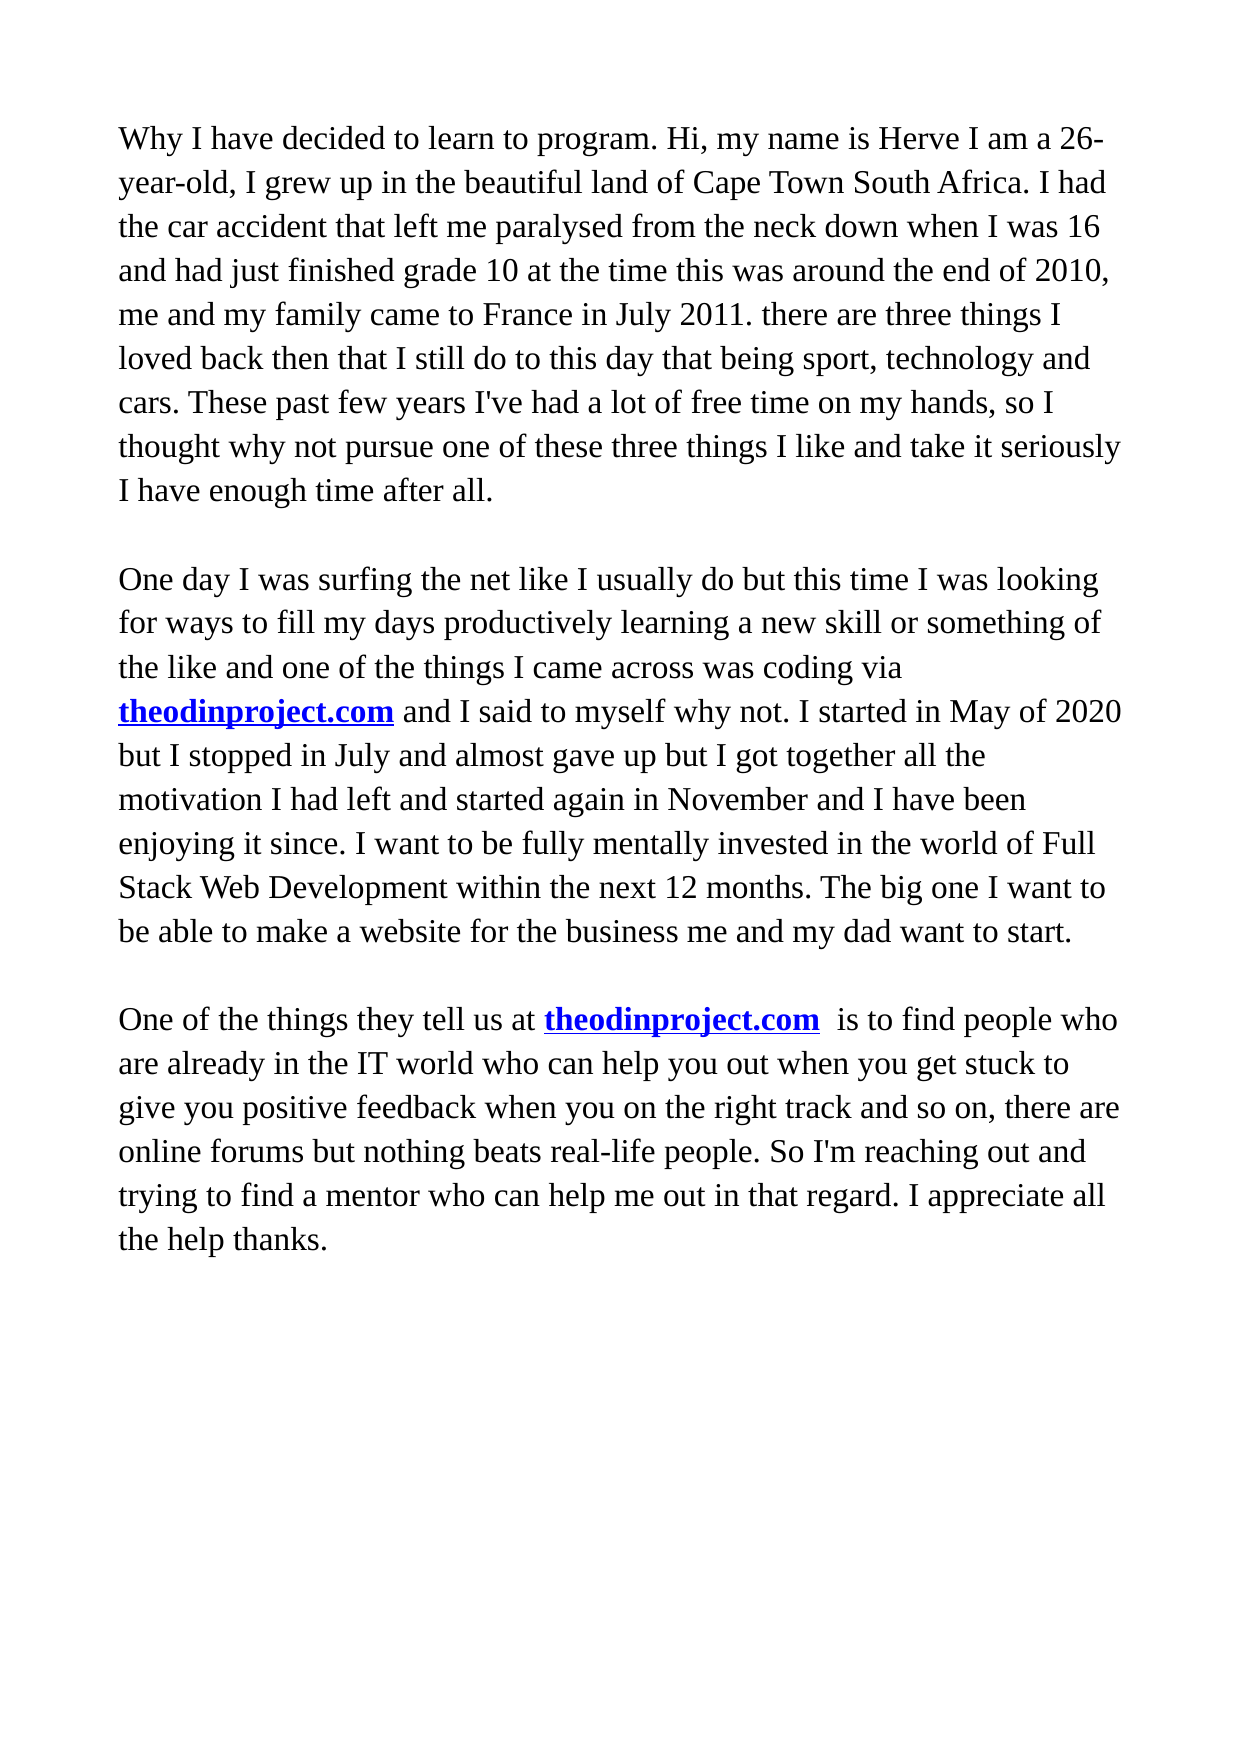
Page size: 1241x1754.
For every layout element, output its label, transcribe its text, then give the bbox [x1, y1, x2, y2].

text Why I have decided to learn to program. Hi, my name is Herve I am a 26-year-old, I grew up in the beautiful land of Cape Town South Africa. I had the car accident that left me paralysed from the neck down when I was 16 and had just finished grade 10 at the time this was around the end of 2010, me and my family came to France in July 2011. there are three things I loved back then that I still do to this day that being sport, technology and cars. These past few years I've had a lot of free time on my hands, so I thought why not pursue one of these three things I like and take it seriously I have enough time after all. One day I was surfing the net like I usually do but this time I was looking for ways to fill my days productively learning a new skill or something of the like and one of the things I came across was coding via theodinproject.com and I said to myself why not. I started in May of 2020 but I stopped in July and almost gave up but I got together all the motivation I had left and started again in November and I have been enjoying it since. I want to be fully mentally invested in the world of Full Stack Web Development within the next 12 months. The big one I want to be able to make a website for the business me and my dad want to start. One of the things they tell us at theodinproject.com is to find people who are already in the IT world who can help you out when you get stuck to give you positive feedback when you on the right track and so on, there are online forums but nothing beats real-life people. So I'm reaching out and trying to find a mentor who can help me out in that regard. I appreciate all the help thanks. [118, 118, 1122, 1258]
